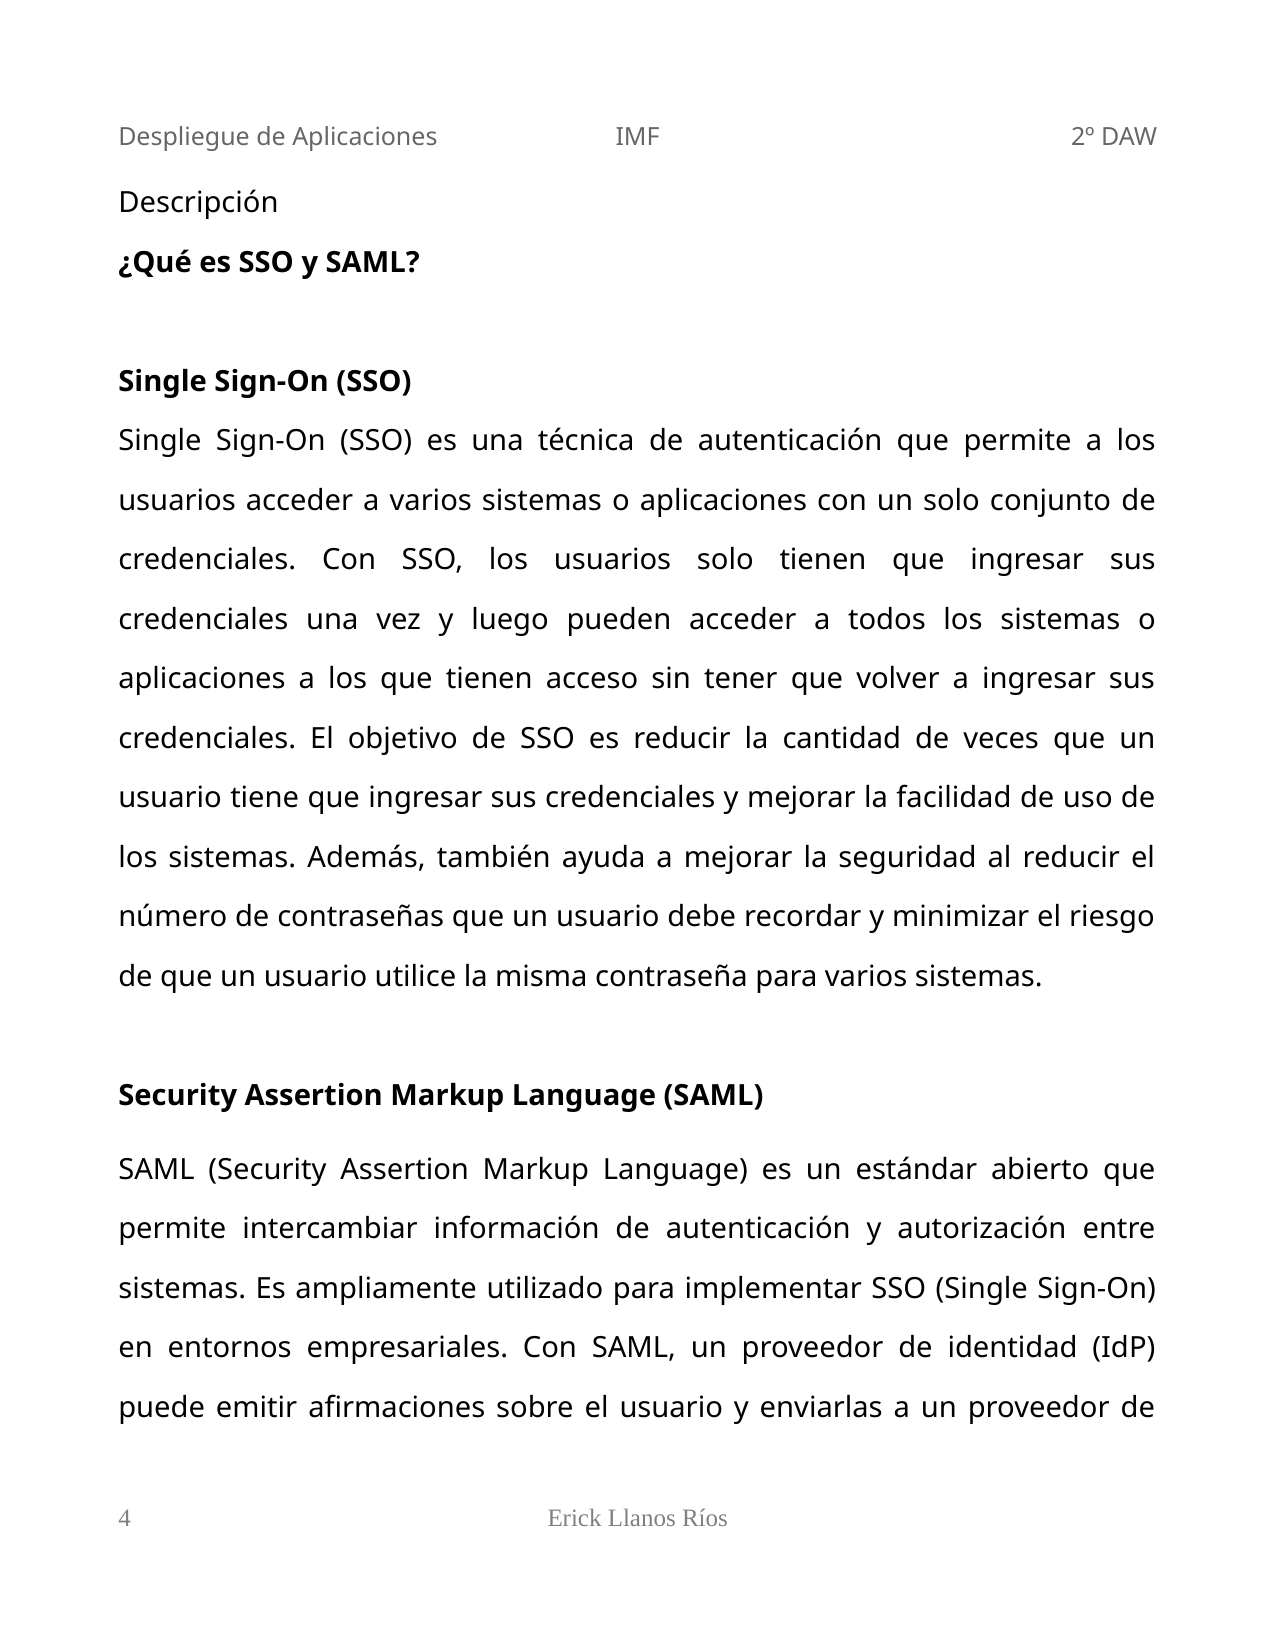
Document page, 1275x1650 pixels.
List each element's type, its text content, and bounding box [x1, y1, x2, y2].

text Security Assertion Markup Language (SAML) [118, 1074, 1157, 1113]
text Descripción [118, 182, 1157, 221]
text ¿Qué es SSO y SAML? [118, 241, 1157, 281]
text SAML (Security Assertion Markup Language) es un estándar abierto que permite intercambiar información de autenticación y autorización entre sistemas. Es ampliamente utilizado para implementar SSO (Single Sign-On) en entornos empresariales. Con SAML, un proveedor de identidad (IdP) puede emitir afirmaciones sobre el usuario y enviarlas a un proveedor de [118, 1148, 1157, 1426]
text Single Sign-On (SSO) [118, 360, 1157, 400]
text Single Sign-On (SSO) es una técnica de autenticación que permite a los usuarios acceder a varios sistemas o aplicaciones con un solo conjunto de credenciales. Con SSO, los usuarios solo tienen que ingresar sus credenciales una vez y luego pueden acceder a todos los sistemas o aplicaciones a los que tienen acceso sin tener que volver a ingresar sus credenciales. El objetivo de SSO es reducir la cantidad de veces que un usuario tiene que ingresar sus credenciales y mejorar la facilidad de uso de los sistemas. Además, también ayuda a mejorar la seguridad al reducir el número de contraseñas que un usuario debe recordar y minimizar el riesgo de que un usuario utilice la misma contraseña para varios sistemas. [118, 419, 1157, 994]
